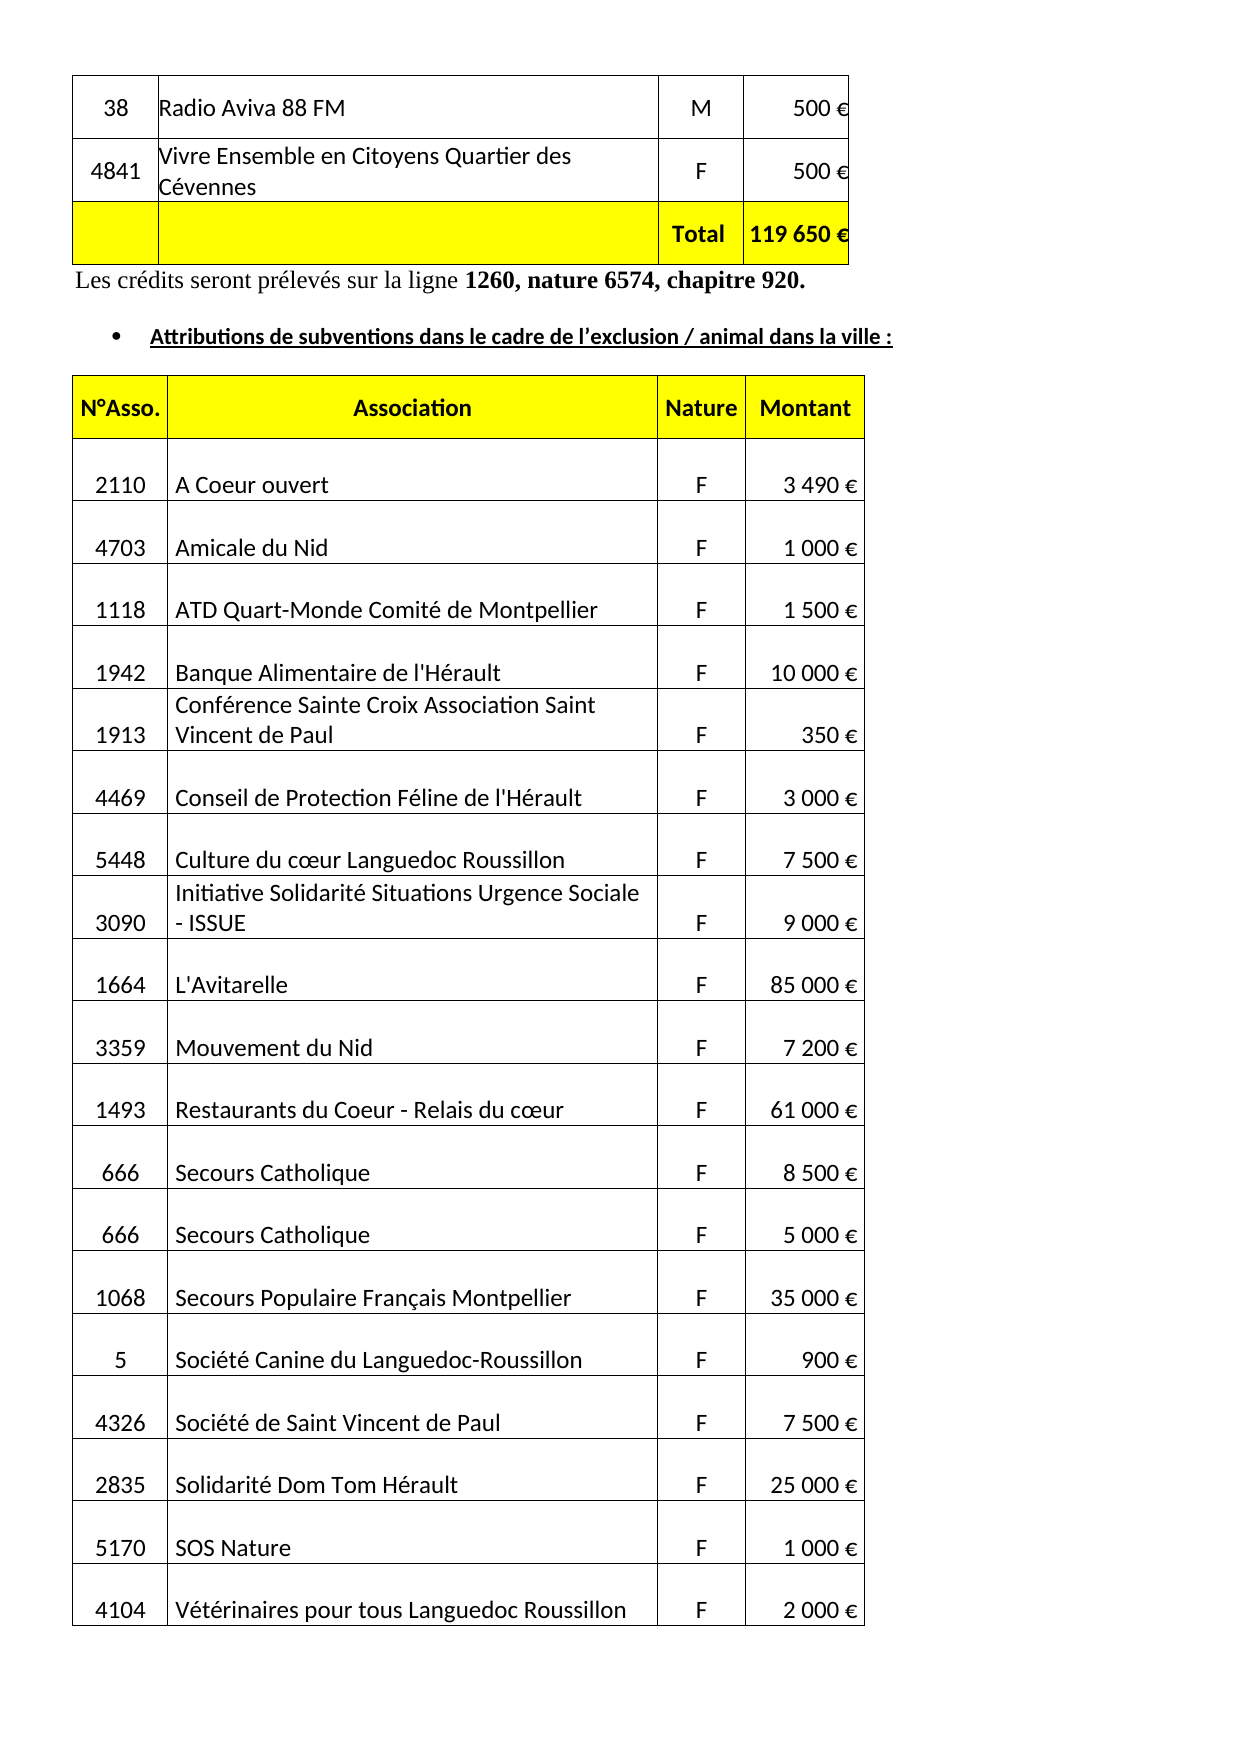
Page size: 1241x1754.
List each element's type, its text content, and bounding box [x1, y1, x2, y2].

table_cell 2110 [73, 439, 167, 500]
table_header Montant [746, 376, 864, 438]
table_cell F [658, 876, 745, 938]
table_cell Initiative Solidarité Situations Urgence Sociale - ISSUE [168, 876, 657, 938]
table_cell Restaurants du Coeur - Relais du cœur [168, 1064, 657, 1125]
table_cell Vétérinaires pour tous Languedoc Roussillon [168, 1564, 657, 1625]
table_cell 1493 [73, 1064, 167, 1125]
table_cell 666 [73, 1189, 167, 1250]
table_cell 4703 [73, 501, 167, 563]
table_cell 1118 [73, 564, 167, 625]
table_cell 350 € [746, 689, 864, 750]
table_header Nature [658, 376, 745, 438]
table_cell F [658, 1064, 745, 1125]
table_cell [159, 202, 658, 264]
table_cell F [658, 751, 745, 813]
table_cell ATD Quart-Monde Comité de Montpellier [168, 564, 657, 625]
table_cell Secours Catholique [168, 1189, 657, 1250]
table_cell F [658, 1439, 745, 1500]
table_cell 1913 [73, 689, 167, 750]
table_cell 2835 [73, 1439, 167, 1500]
table_cell 61 000 € [746, 1064, 864, 1125]
table_cell F [658, 1376, 745, 1438]
table_cell 7 500 € [746, 1376, 864, 1438]
table_cell 3 000 € [746, 751, 864, 813]
table_cell 38 [73, 76, 158, 137]
table_cell 5170 [73, 1501, 167, 1563]
list Attributions de subventions dans le cadre de l’exclusion / animal dans la ville : [112, 322, 1165, 350]
table_cell 3090 [73, 876, 167, 938]
table_cell F [658, 439, 745, 500]
table_cell 1 500 € [746, 564, 864, 625]
table_cell 500 € [744, 76, 848, 137]
table_cell 5 000 € [746, 1189, 864, 1250]
table_cell 1664 [73, 939, 167, 1000]
table_cell F [658, 939, 745, 1000]
table_cell 1 000 € [746, 501, 864, 563]
table_cell F [658, 501, 745, 563]
table_cell Mouvement du Nid [168, 1001, 657, 1063]
table_cell F [658, 689, 745, 750]
table_cell 4104 [73, 1564, 167, 1625]
text Les crédits seront prélevés sur la ligne 1260, nature 6574, chapitre 920. [75, 265, 1165, 293]
table_cell M [659, 76, 743, 137]
table_cell F [658, 814, 745, 875]
table_header Association [168, 376, 657, 438]
table_cell F [658, 626, 745, 688]
table_cell 5 [73, 1314, 167, 1375]
table_cell SOS Nature [168, 1501, 657, 1563]
table_cell F [658, 1501, 745, 1563]
table_cell 10 000 € [746, 626, 864, 688]
table_cell F [658, 1001, 745, 1063]
table_cell Société Canine du Languedoc-Roussillon [168, 1314, 657, 1375]
table_cell F [658, 564, 745, 625]
table_cell 4469 [73, 751, 167, 813]
table_cell 9 000 € [746, 876, 864, 938]
table_cell F [658, 1564, 745, 1625]
table_cell 666 [73, 1126, 167, 1188]
table_cell [73, 202, 158, 264]
table_header N°Asso. [73, 376, 167, 438]
table_cell 500 € [744, 139, 848, 201]
table_cell F [658, 1251, 745, 1313]
table_cell A Coeur ouvert [168, 439, 657, 500]
table_cell Culture du cœur Languedoc Roussillon [168, 814, 657, 875]
table_cell 2 000 € [746, 1564, 864, 1625]
table_cell 8 500 € [746, 1126, 864, 1188]
table_cell 35 000 € [746, 1251, 864, 1313]
table_cell 25 000 € [746, 1439, 864, 1500]
table_cell Conseil de Protection Féline de l'Hérault [168, 751, 657, 813]
table_cell 7 500 € [746, 814, 864, 875]
table_cell Solidarité Dom Tom Hérault [168, 1439, 657, 1500]
table_cell 119 650 € [744, 202, 848, 264]
table_cell F [658, 1314, 745, 1375]
table_cell Conférence Sainte Croix Association Saint Vincent de Paul [168, 689, 657, 750]
table_cell Amicale du Nid [168, 501, 657, 563]
table_cell 1942 [73, 626, 167, 688]
table_cell F [659, 139, 743, 201]
table_cell Banque Alimentaire de l'Hérault [168, 626, 657, 688]
table_cell 5448 [73, 814, 167, 875]
table_cell 1068 [73, 1251, 167, 1313]
table_cell Vivre Ensemble en Citoyens Quartier des Cévennes [159, 139, 658, 201]
table_cell Société de Saint Vincent de Paul [168, 1376, 657, 1438]
table_cell 85 000 € [746, 939, 864, 1000]
table_cell F [658, 1189, 745, 1250]
table_cell 900 € [746, 1314, 864, 1375]
table_cell F [658, 1126, 745, 1188]
table_cell 1 000 € [746, 1501, 864, 1563]
table_cell Total [659, 202, 743, 264]
table_cell L'Avitarelle [168, 939, 657, 1000]
table_cell Radio Aviva 88 FM [159, 76, 658, 137]
table_cell Secours Populaire Français Montpellier [168, 1251, 657, 1313]
table_cell 3 490 € [746, 439, 864, 500]
table_cell 4326 [73, 1376, 167, 1438]
table_cell 3359 [73, 1001, 167, 1063]
table_cell 4841 [73, 139, 158, 201]
table_cell Secours Catholique [168, 1126, 657, 1188]
table_cell 7 200 € [746, 1001, 864, 1063]
